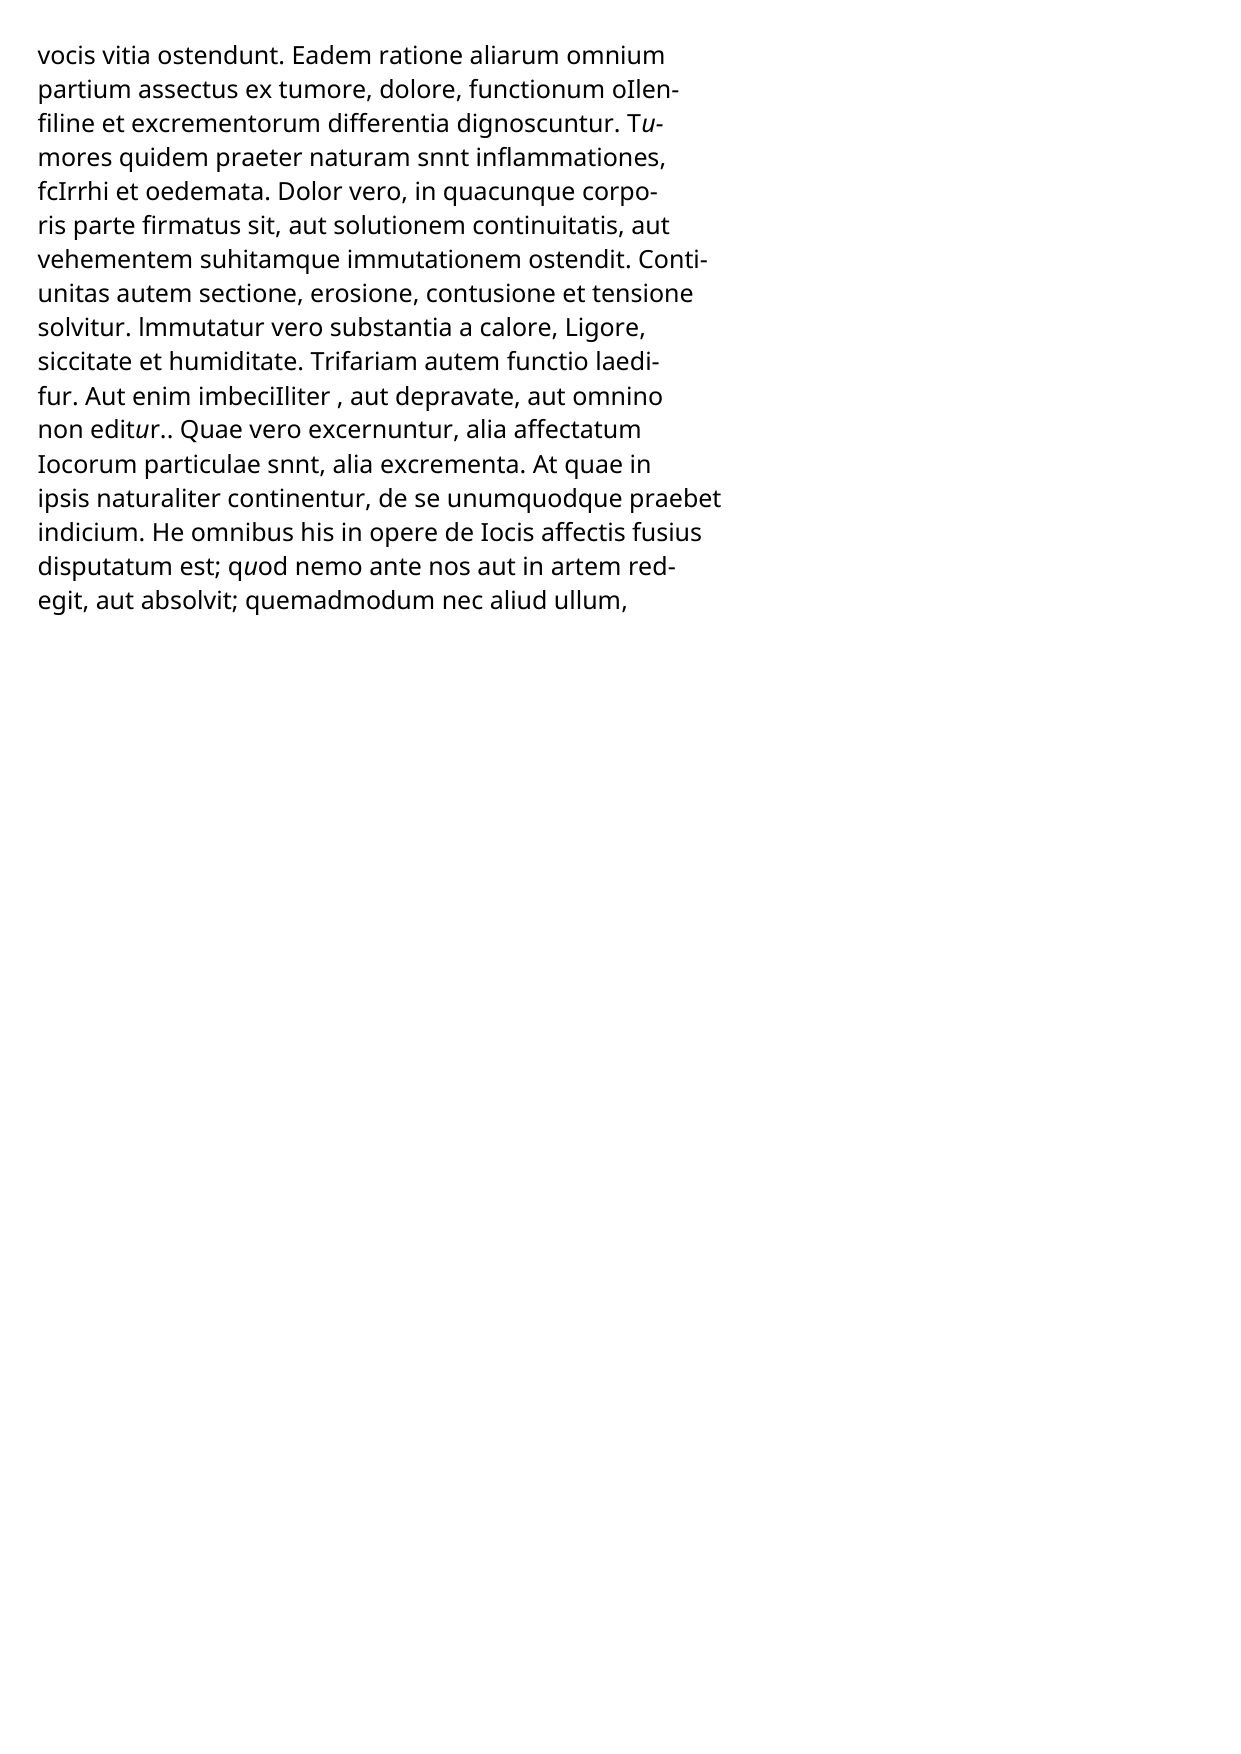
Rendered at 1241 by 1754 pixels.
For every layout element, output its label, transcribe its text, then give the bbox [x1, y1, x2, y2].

text vocis vitia ostendunt. Eadem ratione aliarum omnium partium assectus ex tumore, dolore, functionum oIlen- filine et excrementorum differentia dignoscuntur. Tu- mores quidem praeter naturam snnt inflammationes, fcIrrhi et oedemata. Dolor vero, in quacunque corpo- ris parte firmatus sit, aut solutionem continuitatis, aut vehementem suhitamque immutationem ostendit. Conti- unitas autem sectione, erosione, contusione et tensione solvitur. lmmutatur vero substantia a calore, Ligore, siccitate et humiditate. Trifariam autem functio laedi- fur. Aut enim imbeciIliter , aut depravate, aut omnino non editur.. Quae vero excernuntur, alia affectatum Iocorum particulae snnt, alia excrementa. At quae in ipsis naturaliter continentur, de se unumquodque praebet indicium. He omnibus his in opere de Iocis affectis fusius disputatum est; quod nemo ante nos aut in artem red- egit, aut absolvit; quemadmodum nec aliud ullum, [37, 37, 1203, 617]
